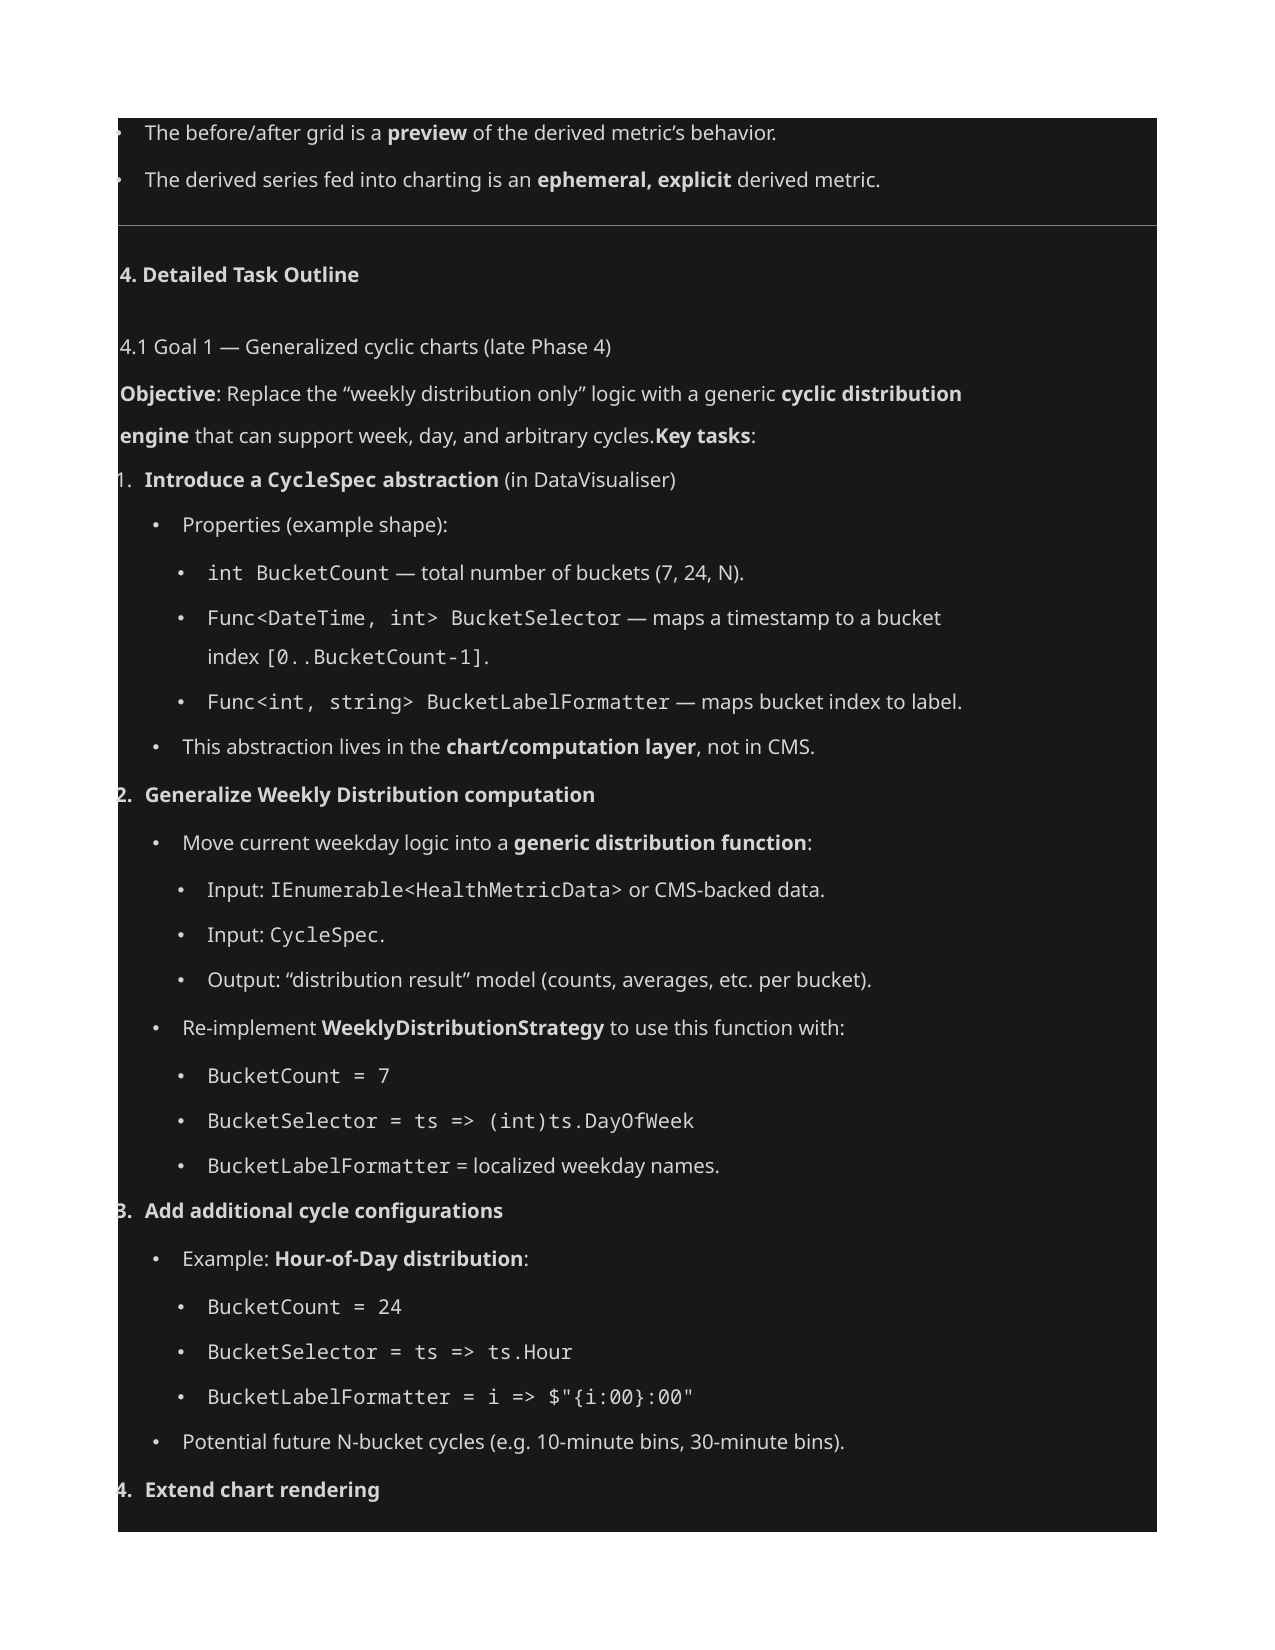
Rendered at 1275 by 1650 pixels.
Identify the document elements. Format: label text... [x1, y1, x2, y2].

list Generalize Weekly Distribution computation [118, 781, 1157, 808]
subtitle 4. Detailed Task Outline [118, 261, 1157, 288]
list Add additional cycle configurations [118, 1197, 1157, 1224]
list This abstraction lives in the chart/computation layer, not in CMS. [156, 733, 1157, 760]
text Objective: Replace the “weekly distribution only” logic with a generic cyclic distribution engine that can support week, day, and arbitrary cycles.Key tasks: [118, 380, 1157, 449]
list Func<DateTime, int> BucketSelector — maps a timestamp to a bucket index [0..BucketCount-1]. [181, 604, 1157, 670]
list Re‑implement WeeklyDistributionStrategy to use this function with: [156, 1014, 1157, 1042]
list BucketCount = 7 [181, 1062, 1157, 1089]
list Properties (example shape): [156, 511, 1157, 539]
list Input: CycleSpec. [181, 921, 1157, 949]
list BucketLabelFormatter = i => $"{i:00}:00" [181, 1382, 1157, 1410]
list Move current weekday logic into a generic distribution function: [156, 828, 1157, 856]
list The before/after grid is a preview of the derived metric’s behavior. [118, 118, 1157, 146]
list BucketSelector = ts => (int)ts.DayOfWeek [181, 1107, 1157, 1134]
list int BucketCount — total number of buckets (7, 24, N). [181, 559, 1157, 587]
list BucketLabelFormatter = localized weekday names. [181, 1152, 1157, 1179]
list Introduce a CycleSpec abstraction (in DataVisualiser) [118, 466, 1157, 494]
subtitle 4.1 Goal 1 — Generalized cyclic charts (late Phase 4) [118, 333, 1157, 361]
list Example: Hour‑of‑Day distribution: [156, 1244, 1157, 1272]
list The derived series fed into charting is an ephemeral, explicit derived metric. [118, 166, 1157, 194]
list Extend chart rendering [118, 1475, 1157, 1503]
list Potential future N‑bucket cycles (e.g. 10‑minute bins, 30‑minute bins). [156, 1427, 1157, 1455]
list Input: IEnumerable<HealthMetricData> or CMS‑backed data. [181, 876, 1157, 904]
list BucketCount = 24 [181, 1292, 1157, 1320]
list BucketSelector = ts => ts.Hour [181, 1337, 1157, 1365]
list Func<int, string> BucketLabelFormatter — maps bucket index to label. [181, 688, 1157, 715]
list Output: “distribution result” model (counts, averages, etc. per bucket). [181, 966, 1157, 994]
